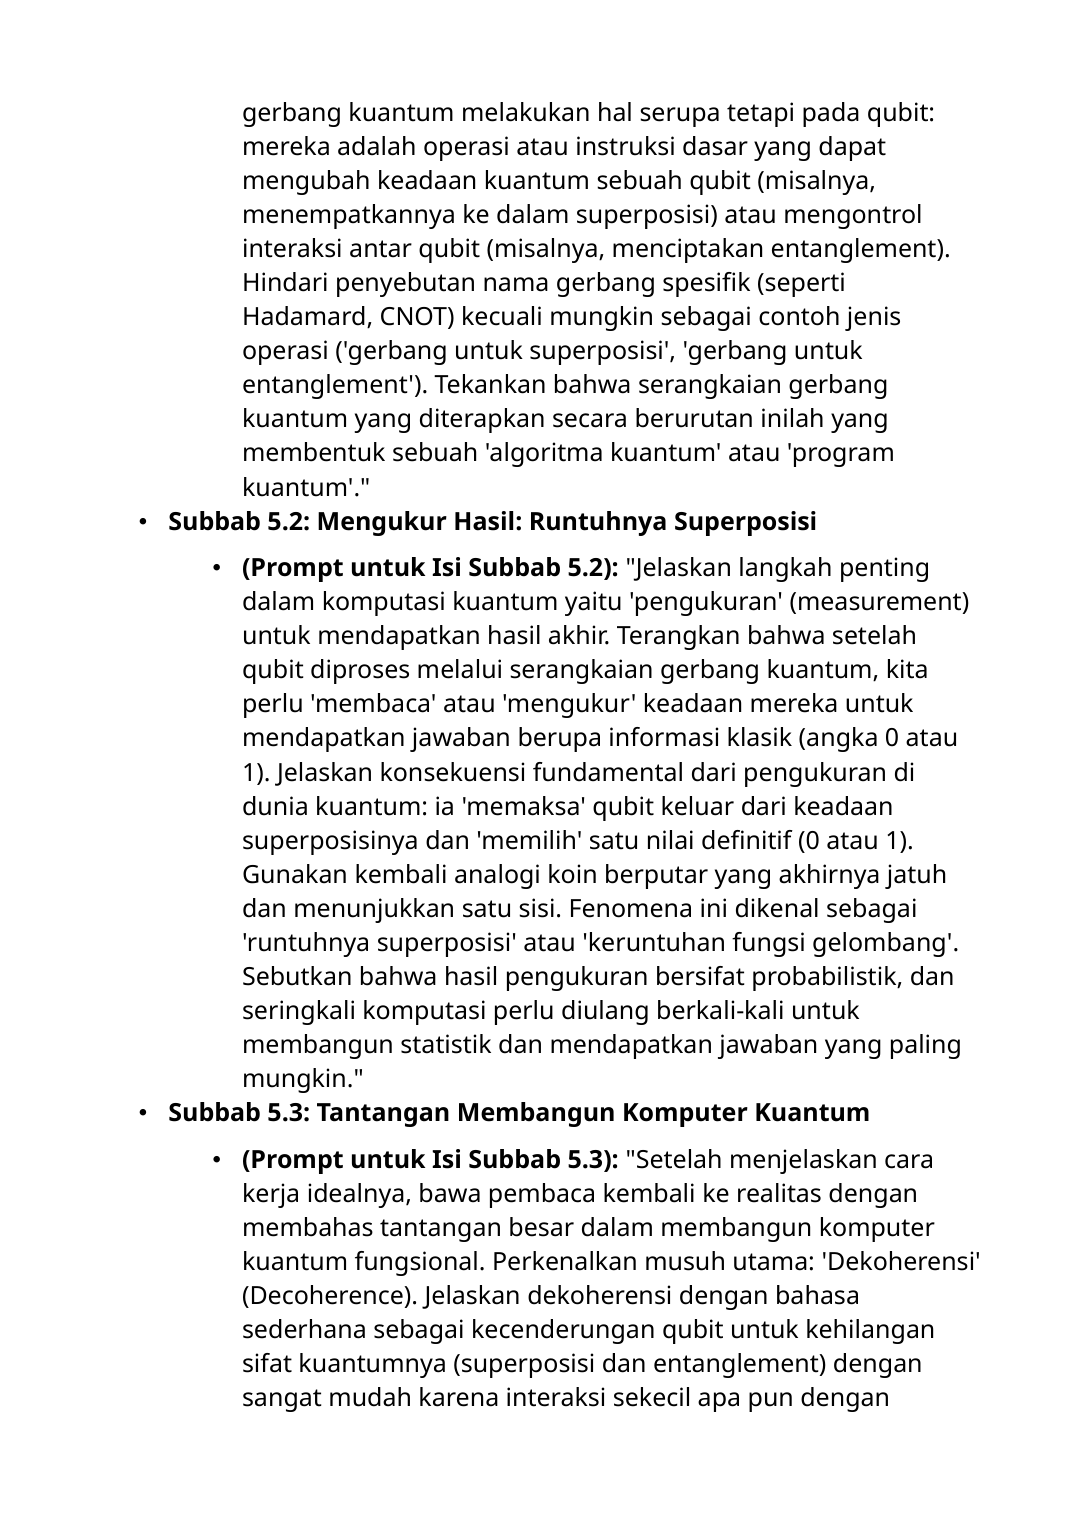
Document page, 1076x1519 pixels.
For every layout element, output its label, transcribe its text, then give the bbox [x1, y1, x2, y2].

list Subbab 5.3: Tantangan Membangun Komputer Kuantum [139, 1095, 981, 1129]
list gerbang kuantum melakukan hal serupa tetapi pada qubit: mereka adalah operasi atau instruksi dasar yang dapat mengubah keadaan kuantum sebuah qubit (misalnya, menempatkannya ke dalam superposisi) atau mengontrol interaksi antar qubit (misalnya, menciptakan entanglement). Hindari penyebutan nama gerbang spesifik (seperti Hadamard, CNOT) kecuali mungkin sebagai contoh jenis operasi ('gerbang untuk superposisi', 'gerbang untuk entanglement'). Tekankan bahwa serangkaian gerbang kuantum yang diterapkan secara berurutan inilah yang membentuk sebuah 'algoritma kuantum' atau 'program kuantum'." [212, 94, 981, 503]
list (Prompt untuk Isi Subbab 5.3): "Setelah menjelaskan cara kerja idealnya, bawa pembaca kembali ke realitas dengan membahas tantangan besar dalam membangun komputer kuantum fungsional. Perkenalkan musuh utama: 'Dekoherensi' (Decoherence). Jelaskan dekoherensi dengan bahasa sederhana sebagai kecenderungan qubit untuk kehilangan sifat kuantumnya (superposisi dan entanglement) dengan sangat mudah karena interaksi sekecil apa pun dengan [212, 1141, 981, 1414]
list Subbab 5.2: Mengukur Hasil: Runtuhnya Superposisi [139, 503, 981, 537]
list (Prompt untuk Isi Subbab 5.2): "Jelaskan langkah penting dalam komputasi kuantum yaitu 'pengukuran' (measurement) untuk mendapatkan hasil akhir. Terangkan bahwa setelah qubit diproses melalui serangkaian gerbang kuantum, kita perlu 'membaca' atau 'mengukur' keadaan mereka untuk mendapatkan jawaban berupa informasi klasik (angka 0 atau 1). Jelaskan konsekuensi fundamental dari pengukuran di dunia kuantum: ia 'memaksa' qubit keluar dari keadaan superposisinya dan 'memilih' satu nilai definitif (0 atau 1). Gunakan kembali analogi koin berputar yang akhirnya jatuh dan menunjukkan satu sisi. Fenomena ini dikenal sebagai 'runtuhnya superposisi' atau 'keruntuhan fungsi gelombang'. Sebutkan bahwa hasil pengukuran bersifat probabilistik, dan seringkali komputasi perlu diulang berkali-kali untuk membangun statistik dan mendapatkan jawaban yang paling mungkin." [212, 550, 981, 1095]
